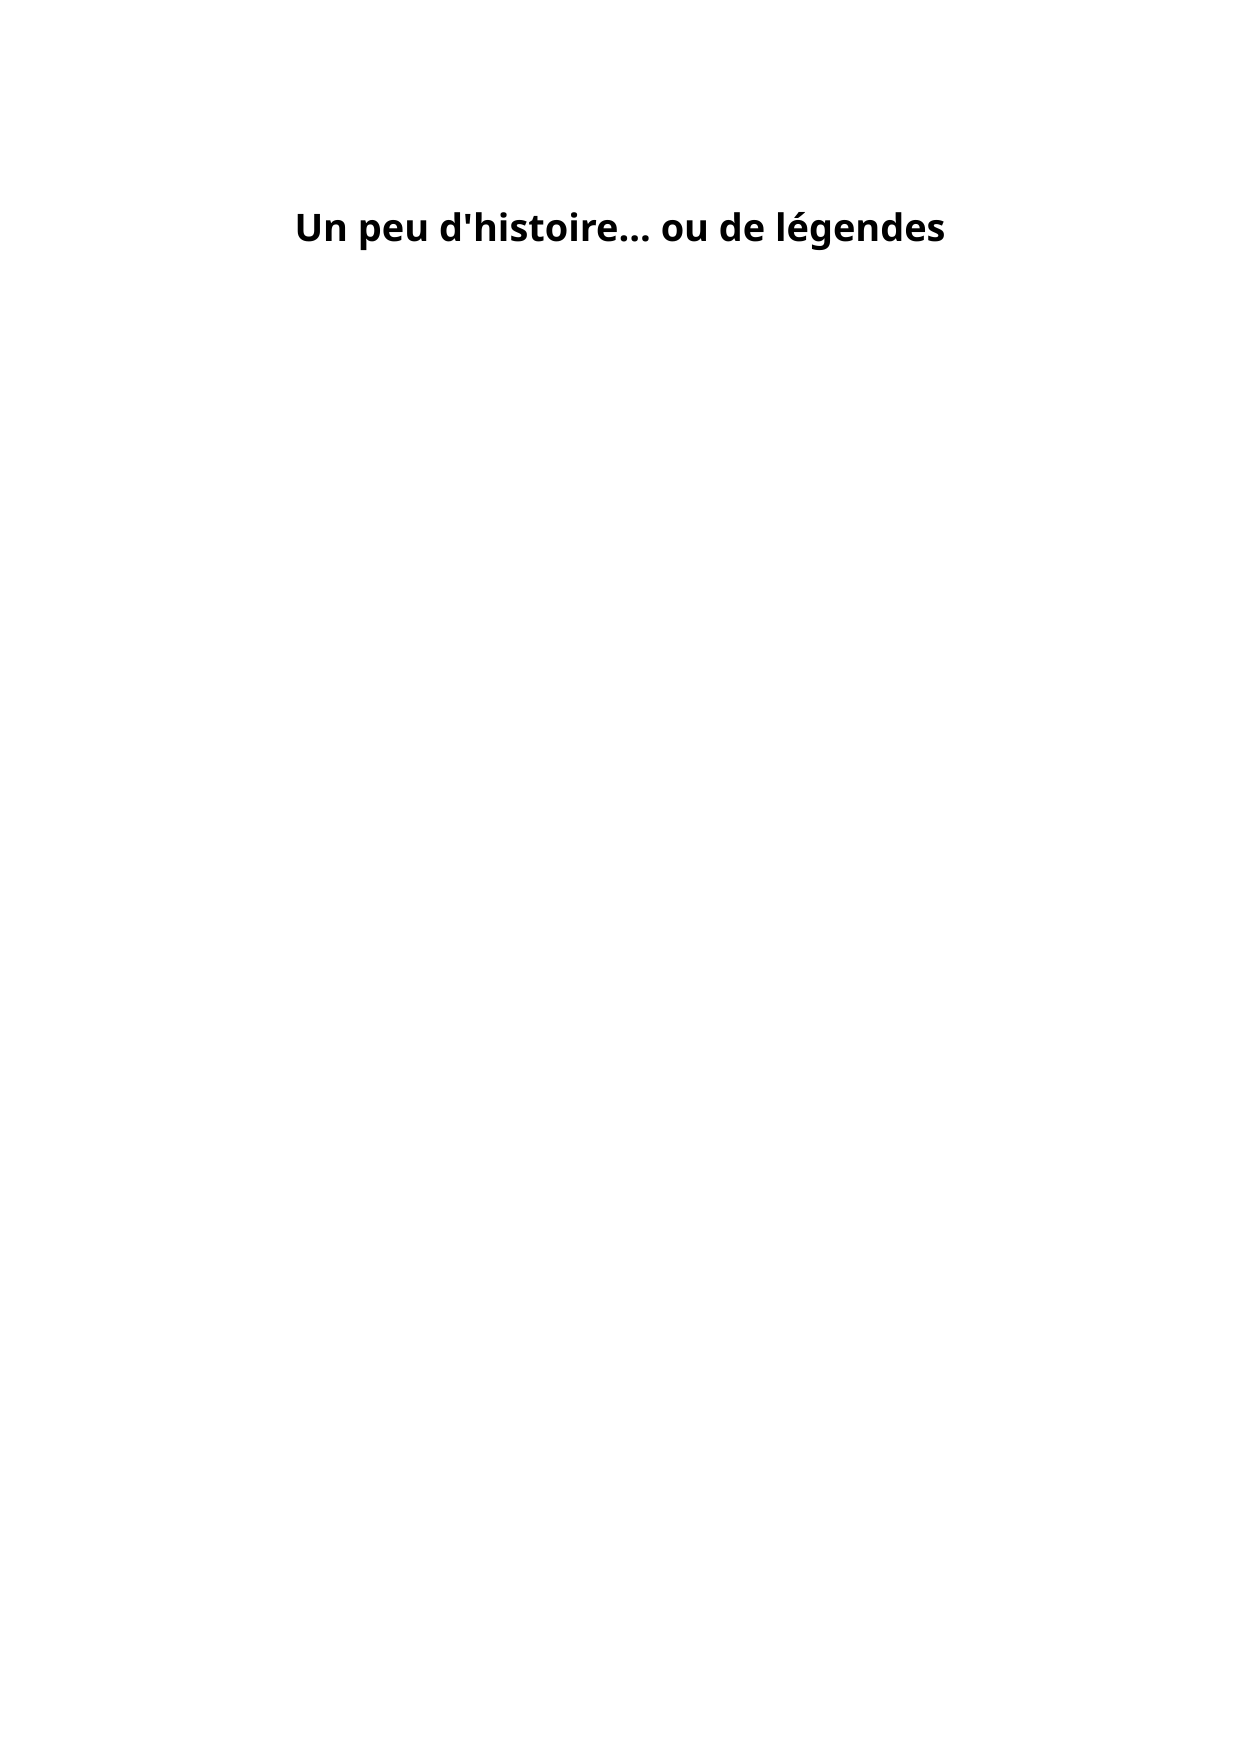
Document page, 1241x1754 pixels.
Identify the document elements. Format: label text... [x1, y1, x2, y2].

subtitle Un peu d'histoire... ou de légendes [118, 201, 1122, 253]
